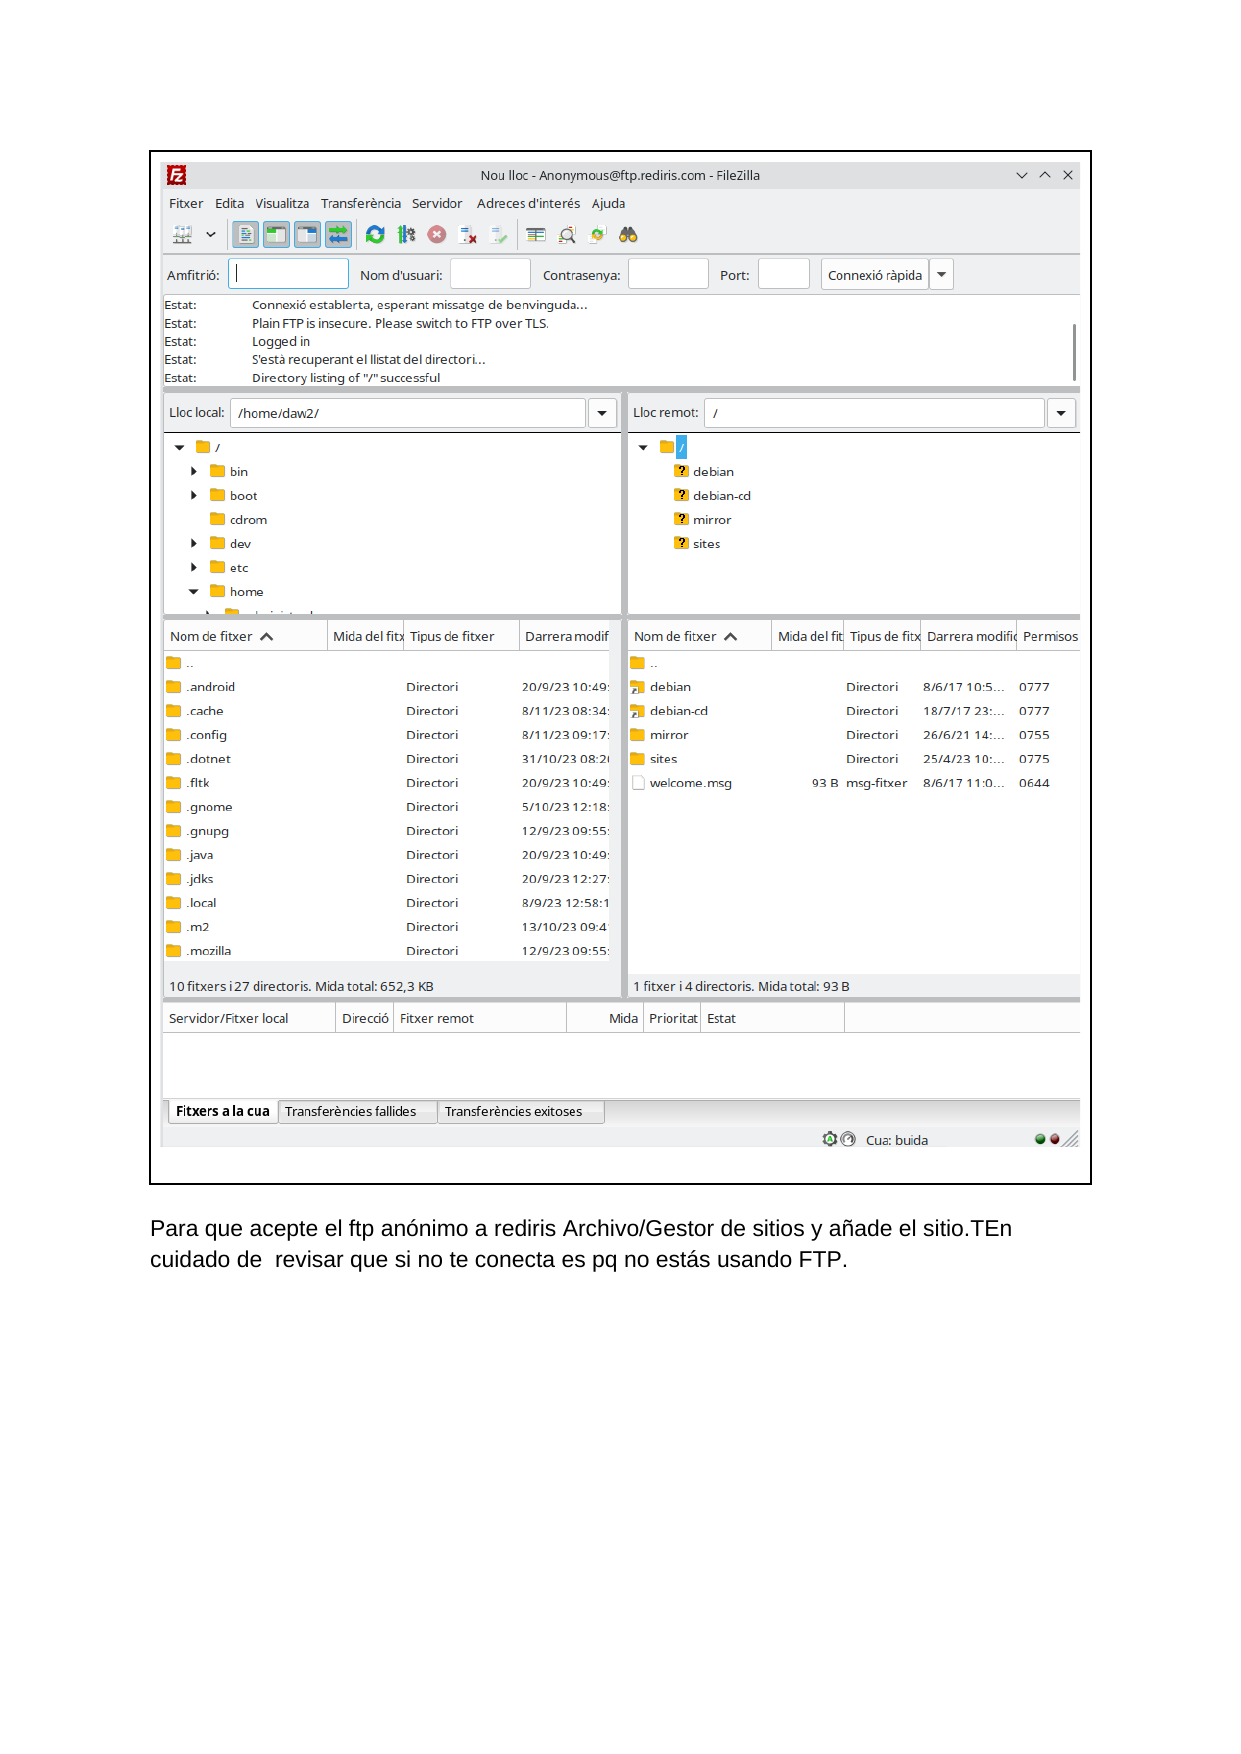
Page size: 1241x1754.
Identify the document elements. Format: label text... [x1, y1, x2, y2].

table_header [151, 152, 1090, 1183]
picture [160, 162, 1080, 1147]
text Para que acepte el ftp anónimo a rediris Archivo/Gestor de sitios y añade el sitio.TEn cuidado de revisar que si no te conecta es pq no estás usando FTP. [150, 1215, 1090, 1272]
